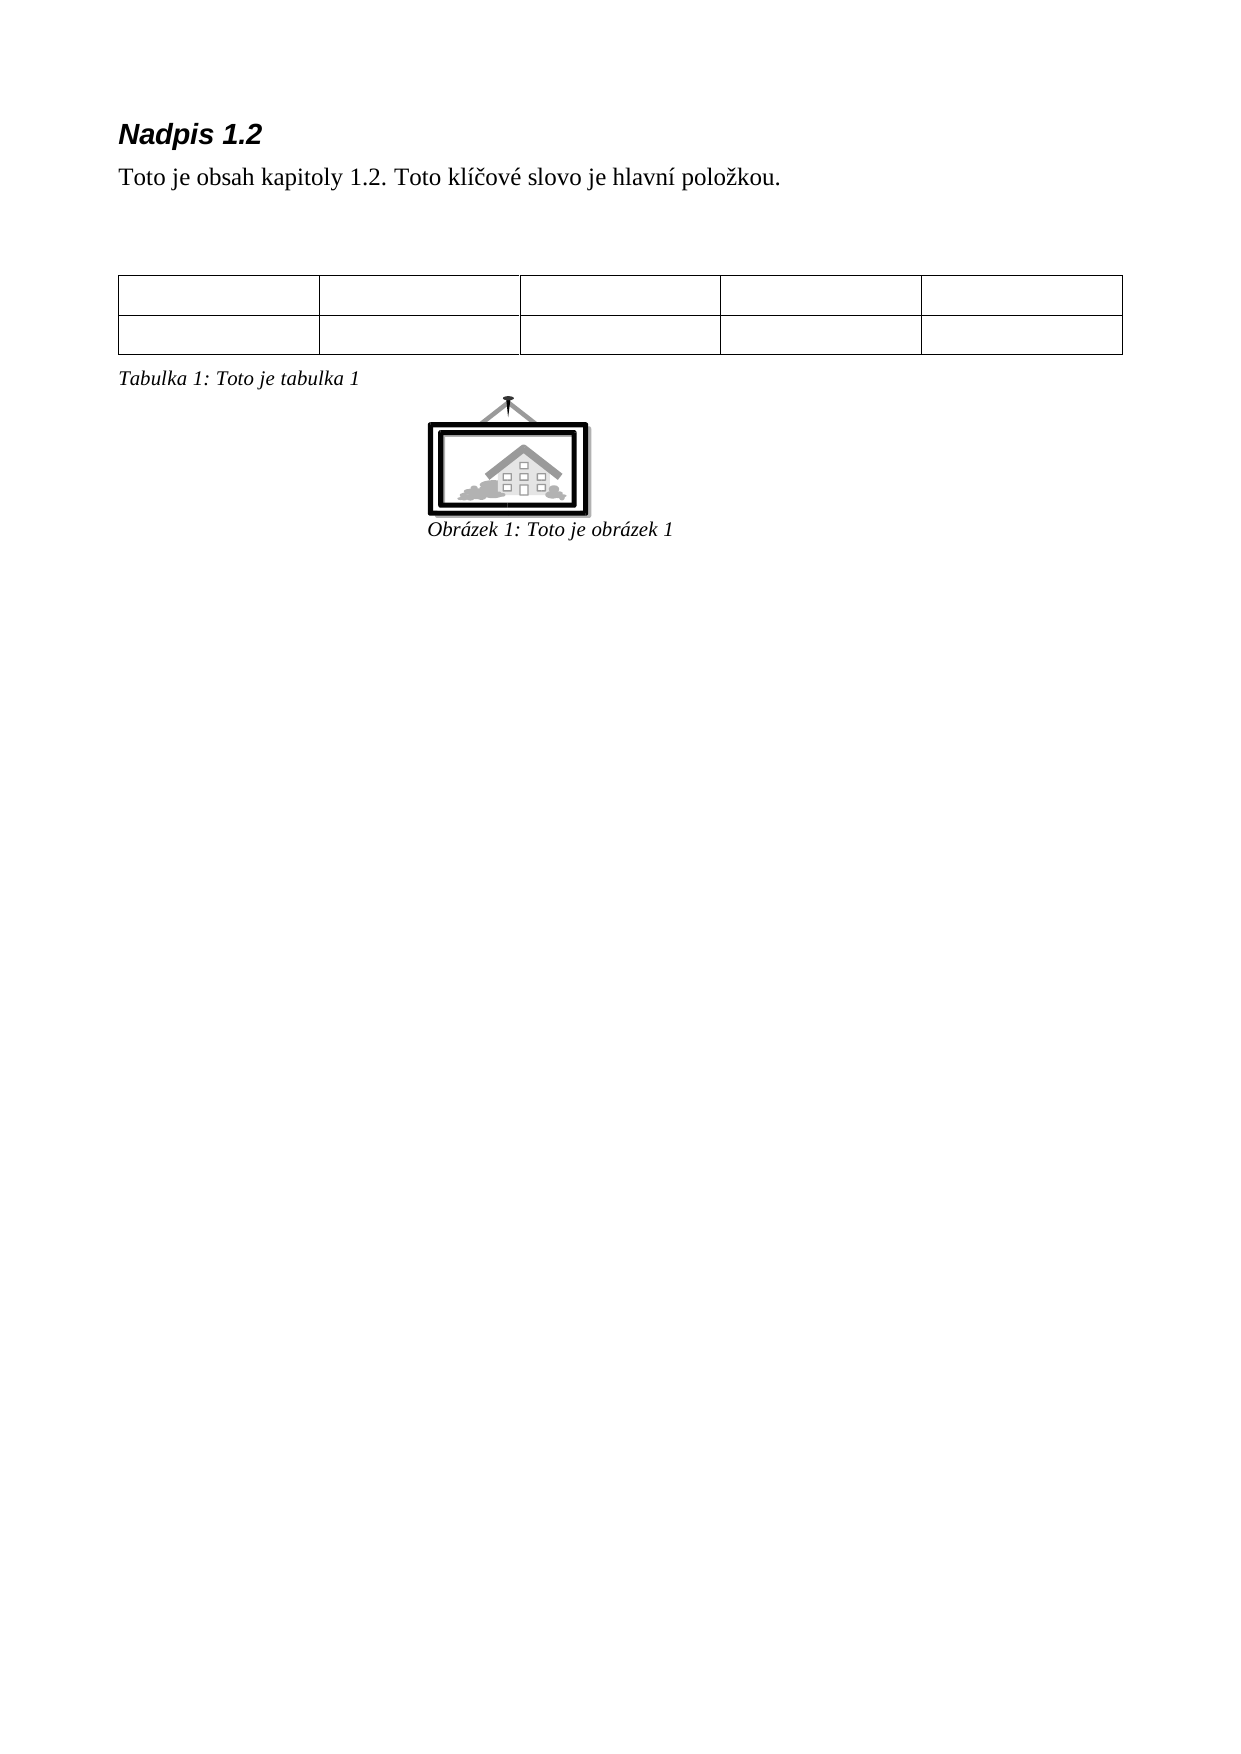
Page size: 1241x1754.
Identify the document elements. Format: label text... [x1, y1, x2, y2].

table_header [922, 276, 1122, 315]
text Tabulka 1: Toto je tabulka 1 [118, 367, 1122, 390]
table_header [521, 276, 720, 315]
table_cell [521, 316, 720, 354]
table_cell [320, 316, 519, 354]
table_header [320, 276, 519, 315]
table_cell [119, 316, 319, 354]
table_header [119, 276, 319, 315]
table_cell [922, 316, 1122, 354]
table_header [721, 276, 921, 315]
table_cell [721, 316, 921, 354]
text Toto je obsah kapitoly 1.2. Toto klíčové slovo je hlavní položkou. [118, 163, 1122, 219]
text Obrázek 1: Toto je obrázek 1 [427, 396, 720, 541]
subtitle Nadpis 1.2 [118, 118, 1122, 151]
